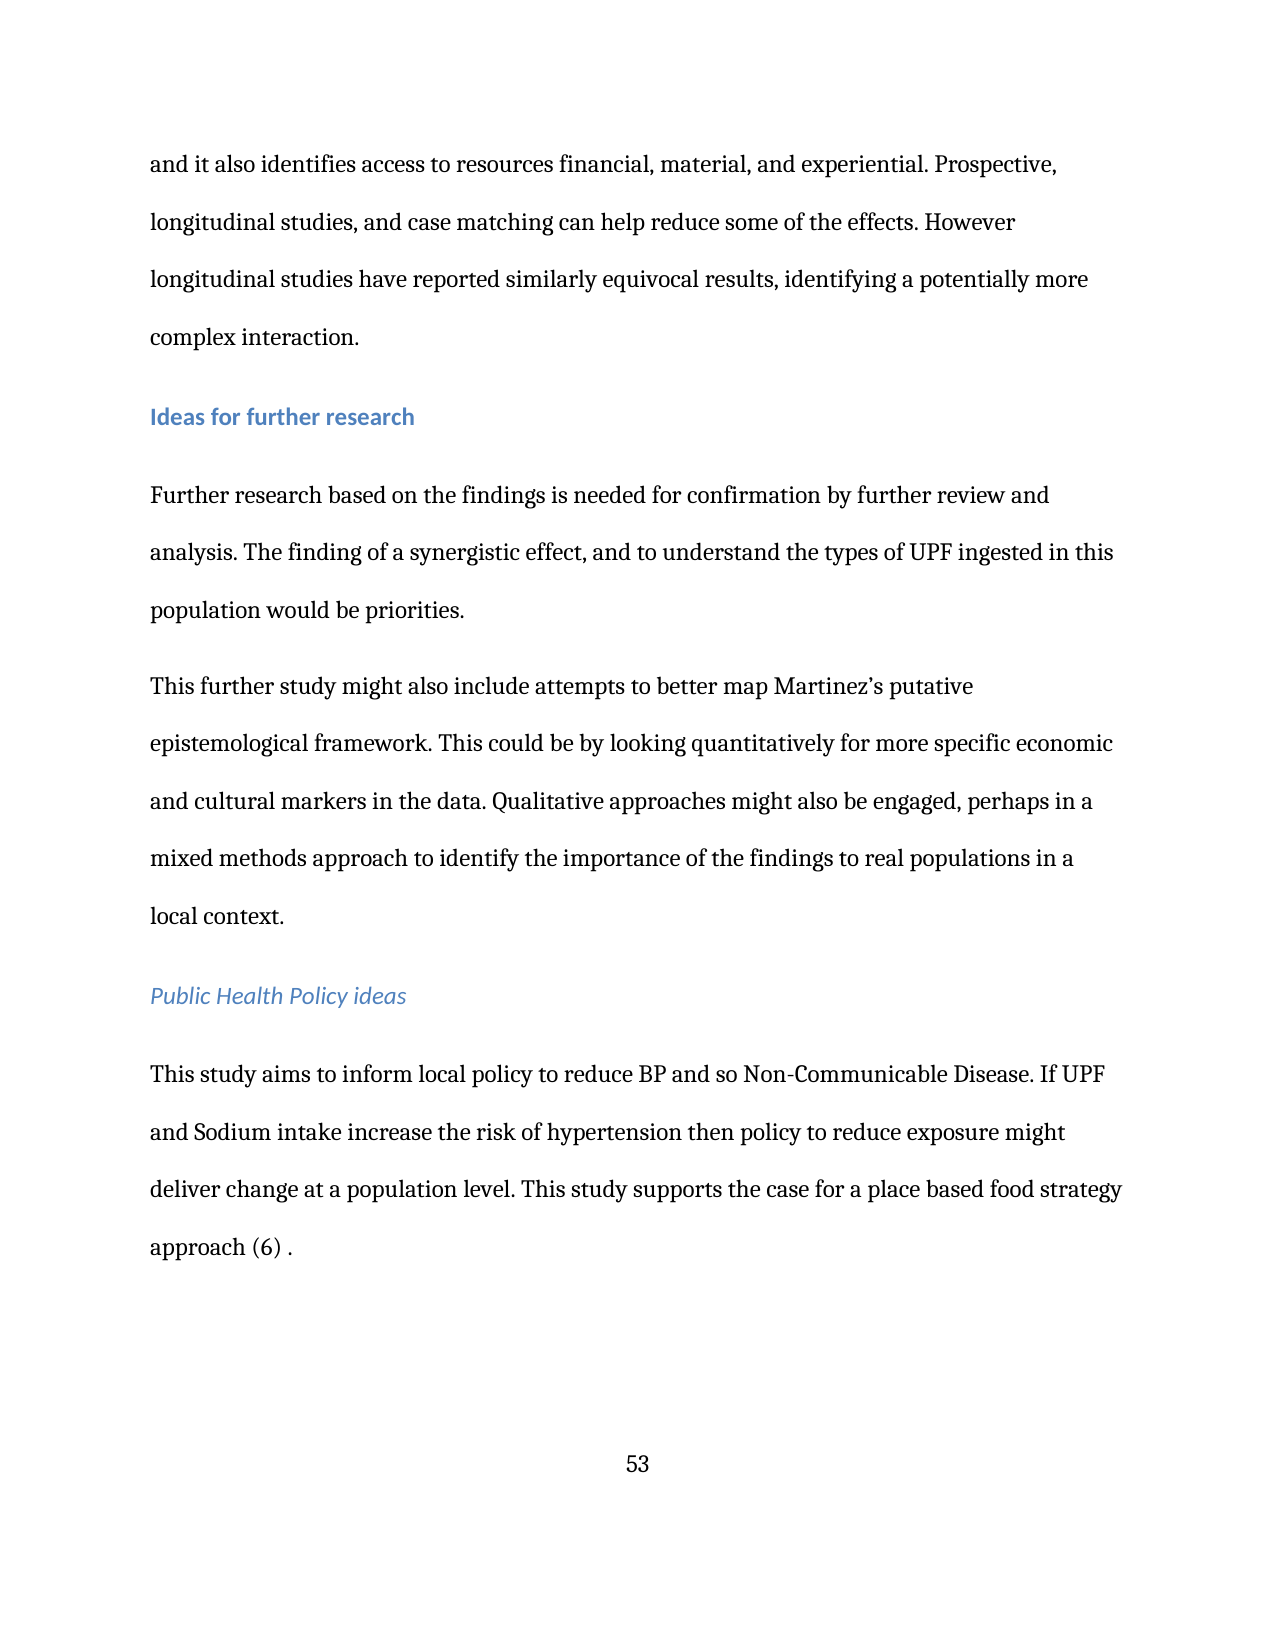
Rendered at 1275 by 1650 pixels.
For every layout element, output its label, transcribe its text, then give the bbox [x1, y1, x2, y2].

text This study aims to inform local policy to reduce BP and so Non-Communicable Disease. If UPF and Sodium intake increase the risk of hypertension then policy to reduce exposure might deliver change at a population level. This study supports the case for a place based food strategy approach (6) . [150, 1060, 1125, 1261]
text and it also identifies access to resources financial, material, and experiential. Prospective, longitudinal studies, and case matching can help reduce some of the effects. However longitudinal studies have reported similarly equivocal results, identifying a potentially more complex interaction. [150, 150, 1125, 351]
subtitle Ideas for further research [150, 401, 1125, 431]
text Further research based on the findings is needed for confirmation by further review and analysis. The finding of a synergistic effect, and to understand the types of UPF ingested in this population would be priorities. [150, 481, 1125, 624]
text This further study might also include attempts to better map Martinez’s putative epistemological framework. This could be by looking quantitatively for more specific economic and cultural markers in the data. Qualitative approaches might also be engaged, perhaps in a mixed methods approach to identify the importance of the findings to real populations in a local context. [150, 672, 1125, 931]
subtitle Public Health Policy ideas [150, 980, 1125, 1011]
